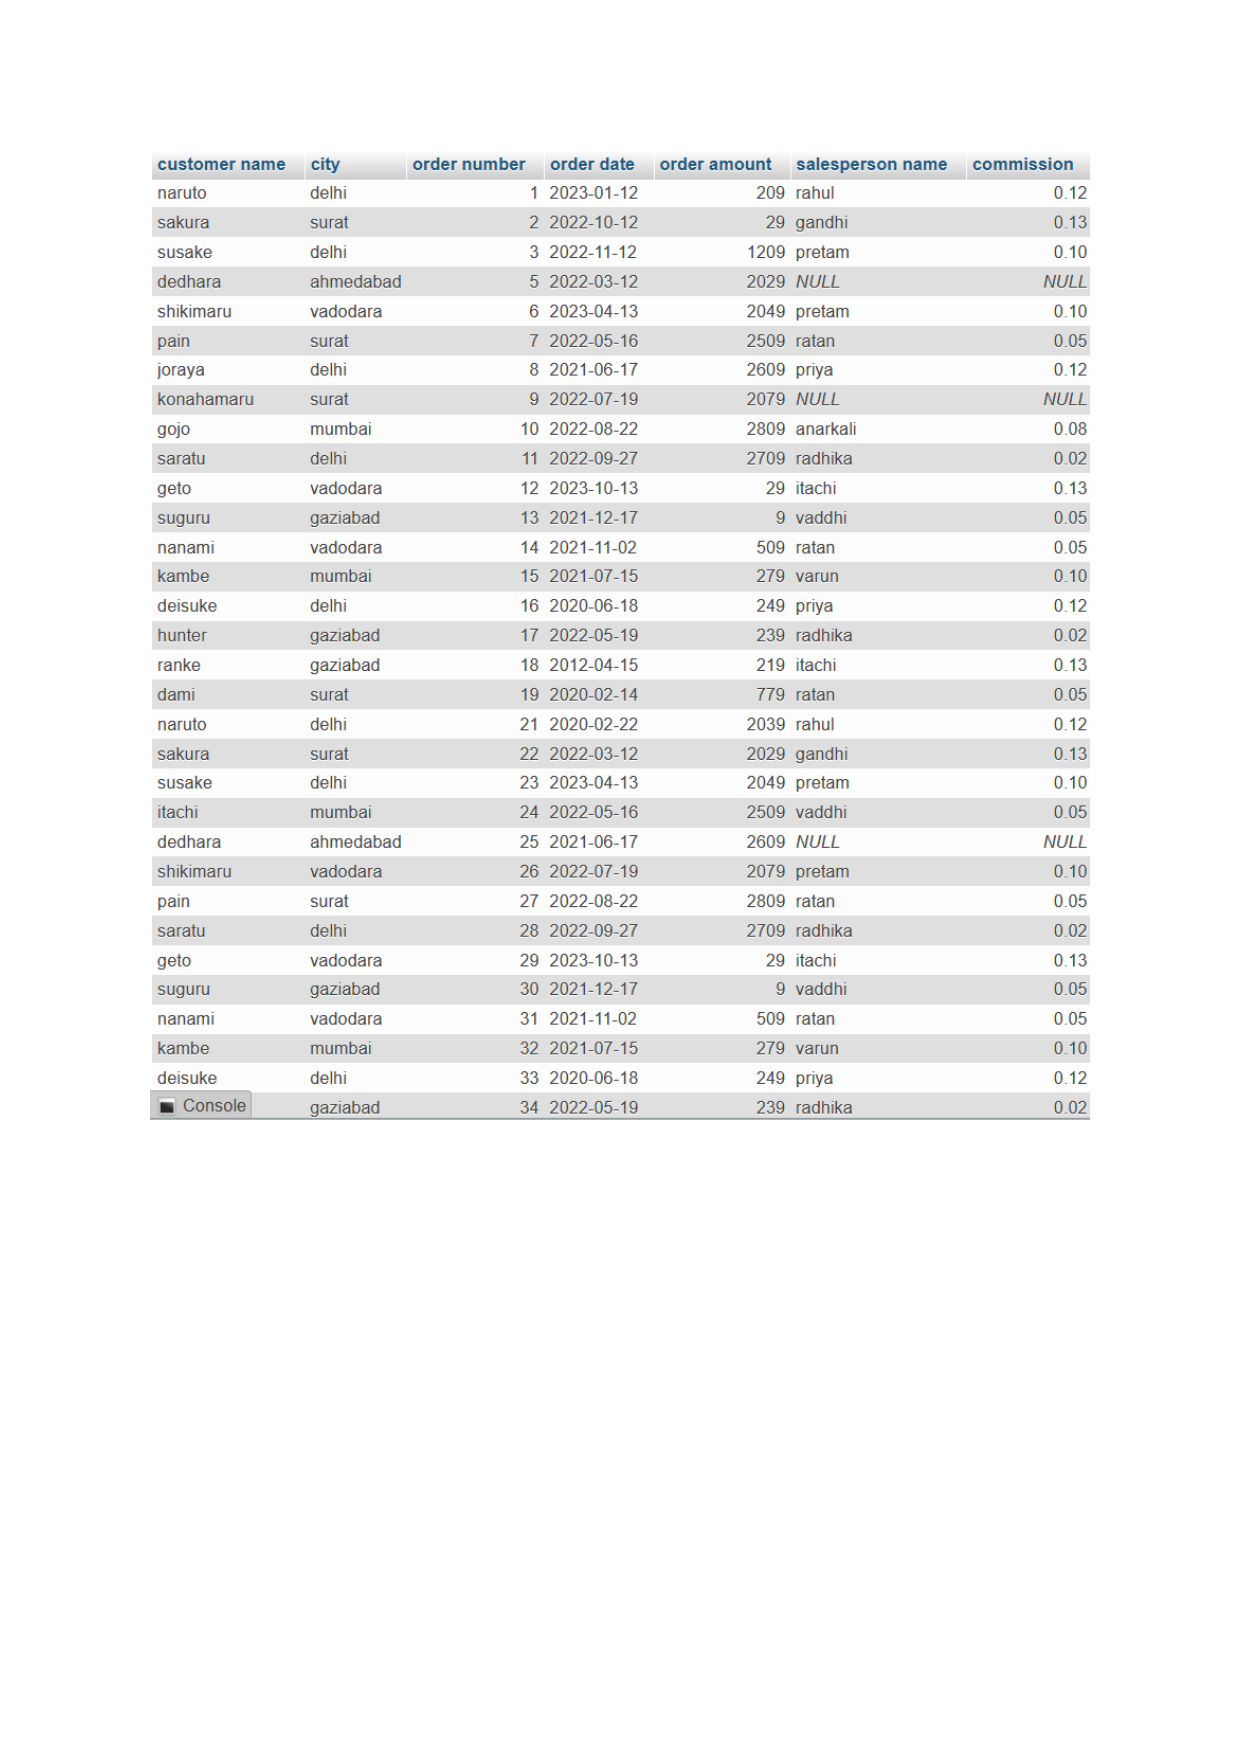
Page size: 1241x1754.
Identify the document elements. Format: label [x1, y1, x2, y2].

picture [150, 150, 1091, 1120]
